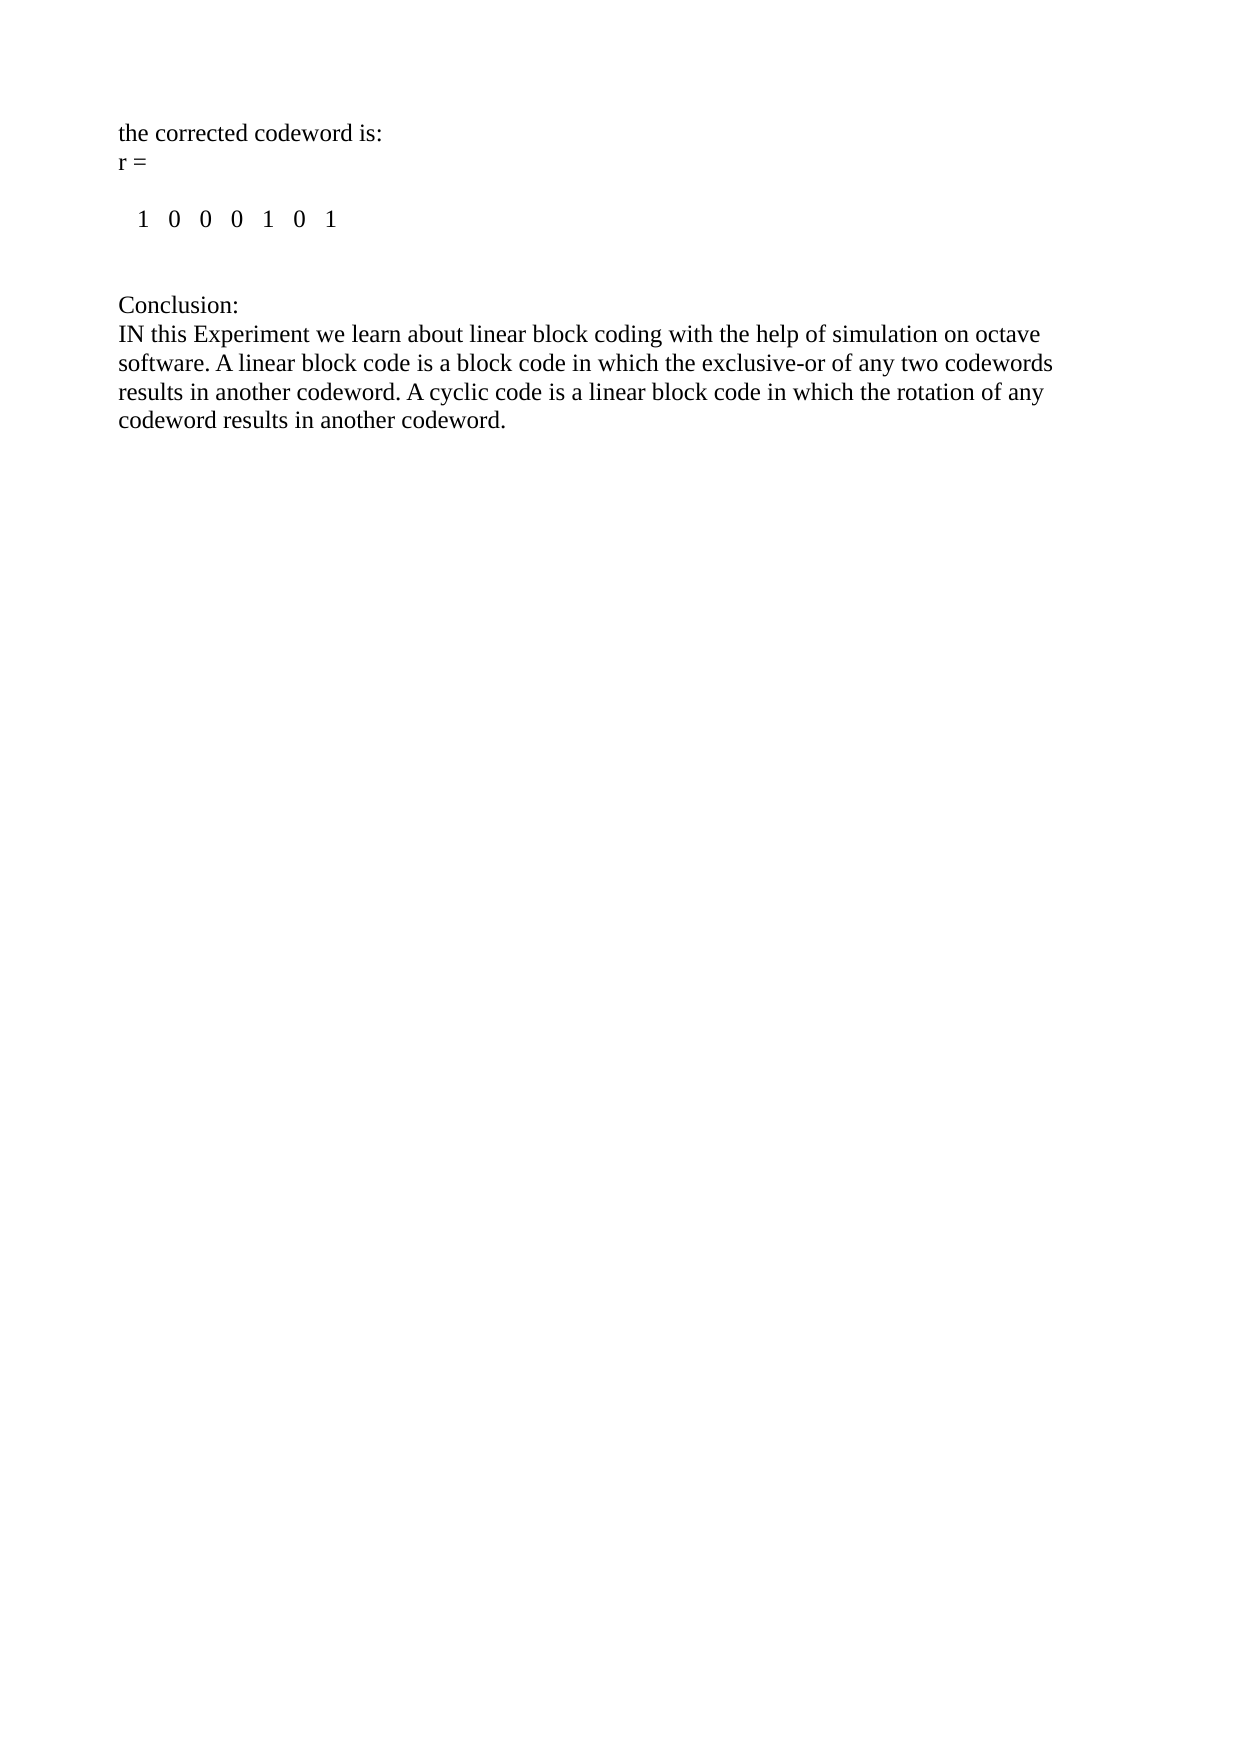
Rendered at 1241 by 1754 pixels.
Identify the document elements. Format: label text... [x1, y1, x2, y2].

text 1 0 0 0 1 0 1 [118, 204, 1122, 233]
text IN this Experiment we learn about linear block coding with the help of simulation on octave software. A linear block code is a block code in which the exclusive-or of any two codewords results in another codeword. A cyclic code is a linear block code in which the rotation of any codeword results in another codeword. [118, 319, 1122, 434]
text Conclusion: [118, 291, 1122, 319]
text r = [118, 147, 1122, 176]
text the corrected codeword is: [118, 118, 1122, 147]
